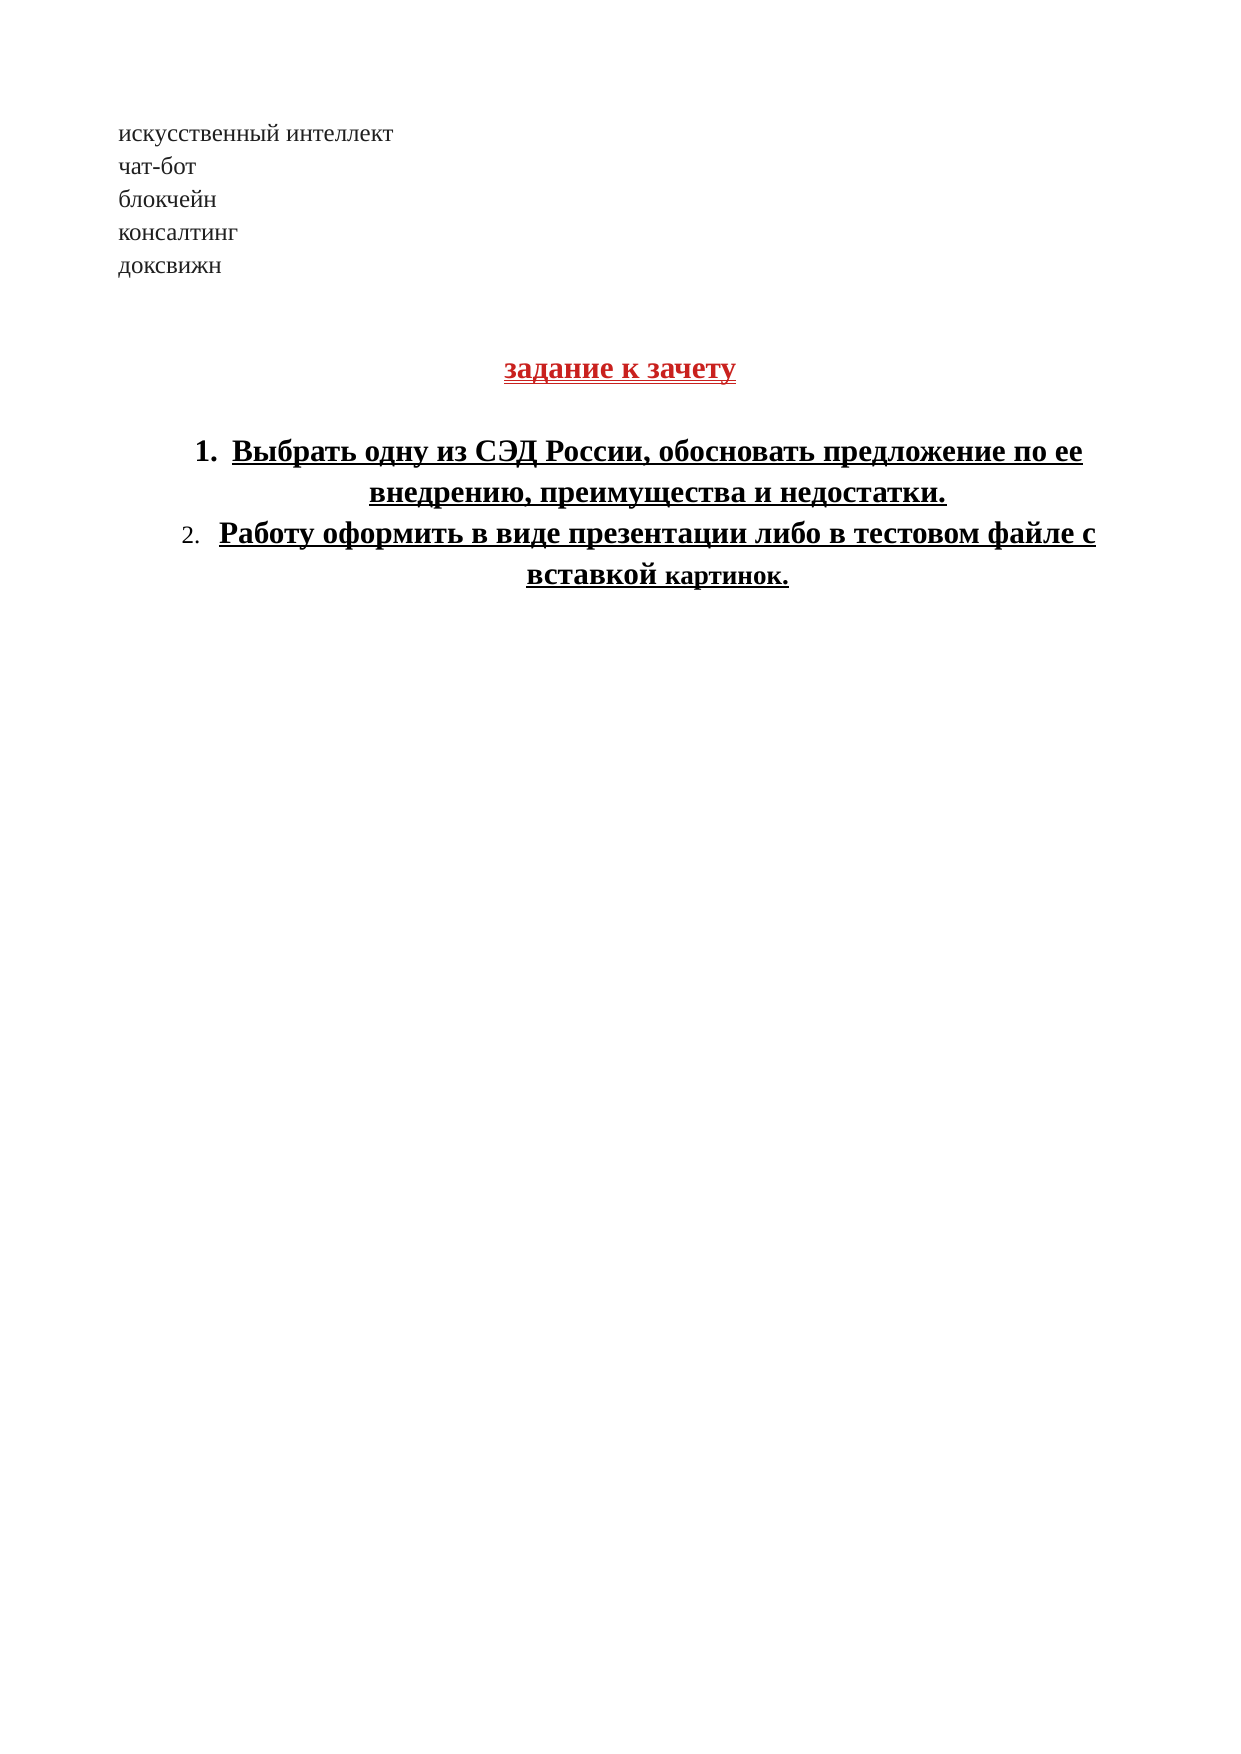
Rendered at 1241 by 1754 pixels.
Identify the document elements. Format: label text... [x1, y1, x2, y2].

list Выбрать одну из СЭД России, обосновать предложение по ее внедрению, преимущества и недостатки. [156, 432, 1122, 509]
list Работу оформить в виде презентации либо в тестовом файле с вставкой картинок. [156, 514, 1122, 591]
text консалтинг [118, 217, 1122, 246]
text доксвижн [118, 250, 1122, 279]
text искусственный интеллект [118, 118, 1122, 147]
text блокчейн [118, 184, 1122, 213]
text задание к зачету [118, 349, 1122, 385]
text чат-бот [118, 151, 1122, 180]
